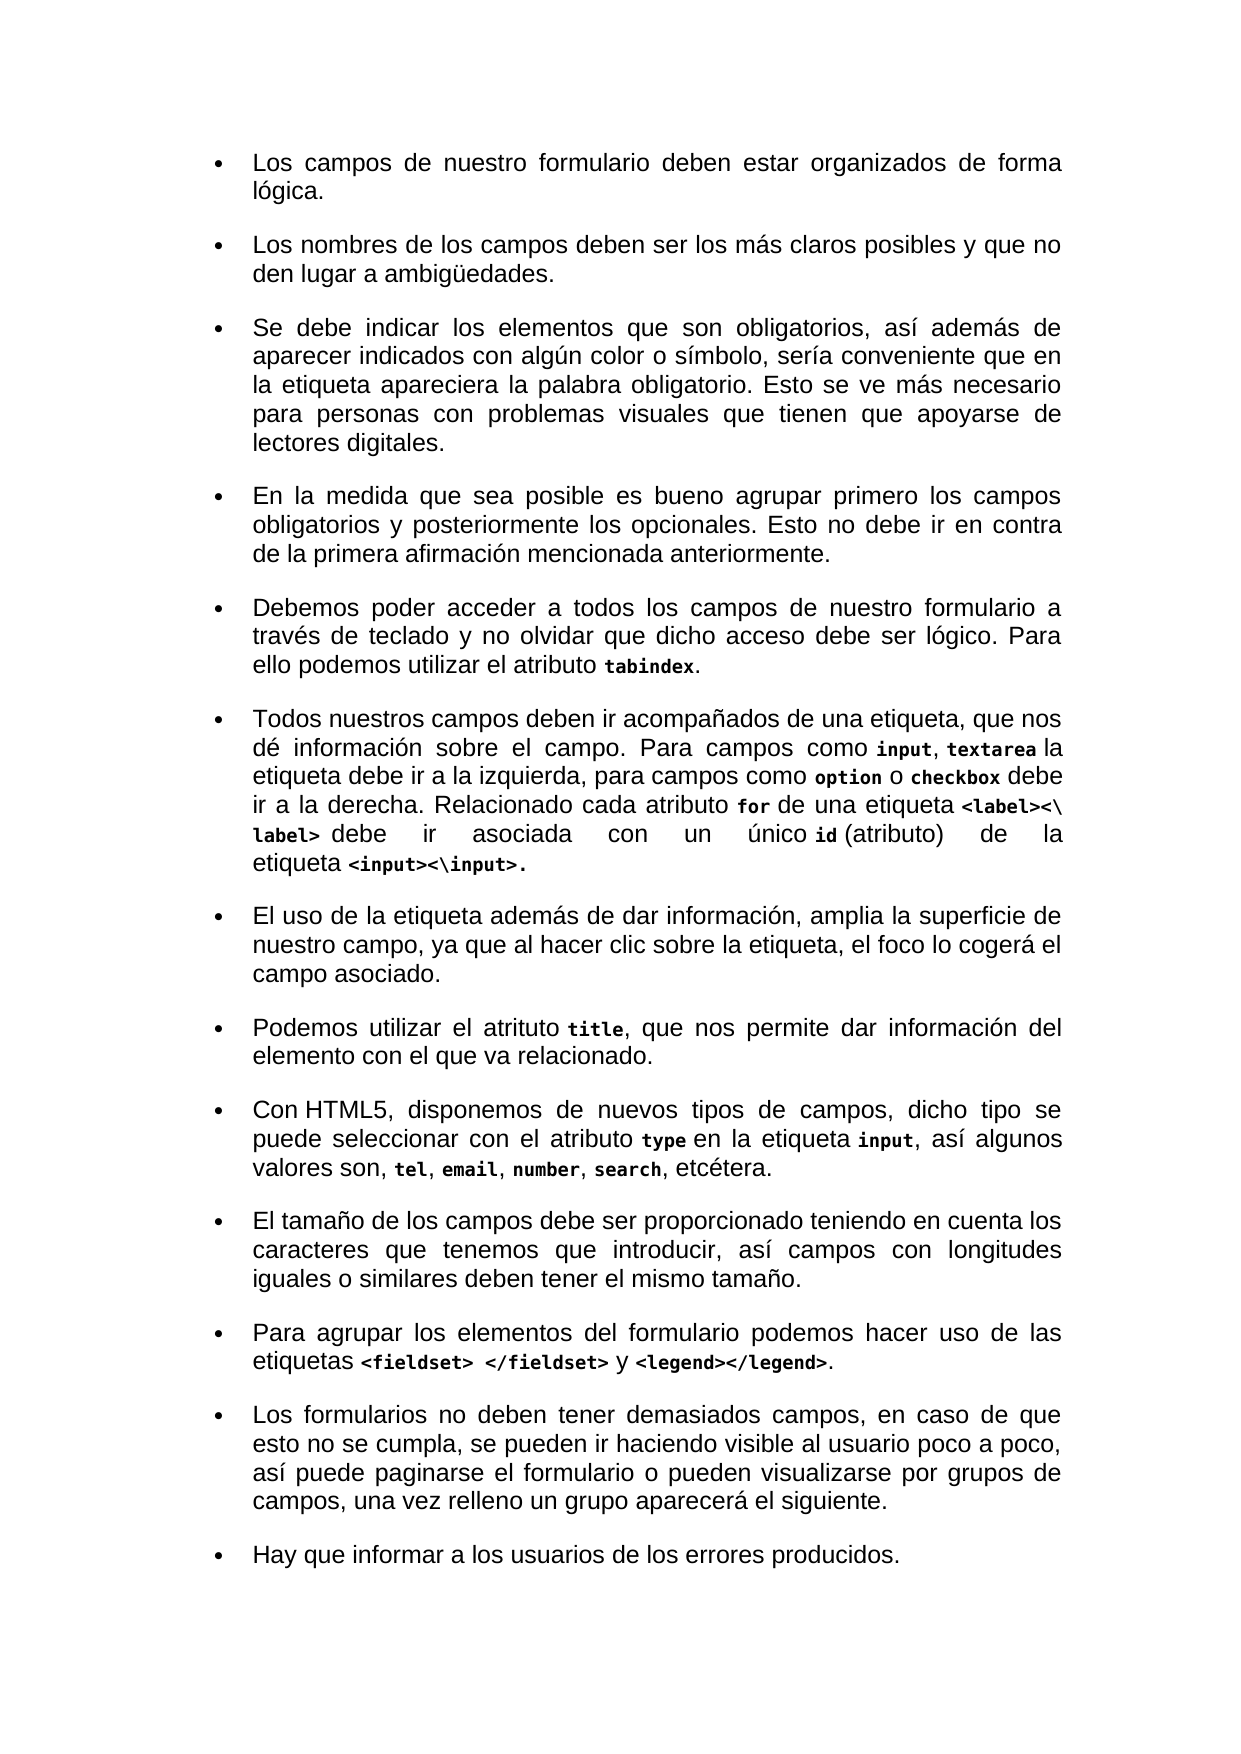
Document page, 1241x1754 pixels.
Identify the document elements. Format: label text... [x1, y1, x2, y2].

list Debemos poder acceder a todos los campos de nuestro formulario a través de teclado y no olvidar que dicho acceso debe ser lógico. Para ello podemos utilizar el atributo tabindex. [215, 593, 1063, 679]
list Se debe indicar los elementos que son obligatorios, así además de aparecer indicados con algún color o símbolo, sería conveniente que en la etiqueta apareciera la palabra obligatorio. Esto se ve más necesario para personas con problemas visuales que tienen que apoyarse de lectores digitales. [215, 313, 1063, 456]
list El tamaño de los campos debe ser proporcionado teniendo en cuenta los caracteres que tenemos que introducir, así campos con longitudes iguales o similares deben tener el mismo tamaño. [215, 1206, 1063, 1293]
list El uso de la etiqueta además de dar información, amplia la superficie de nuestro campo, ya que al hacer clic sobre la etiqueta, el foco lo cogerá el campo asociado. [215, 901, 1063, 988]
list Todos nuestros campos deben ir acompañados de una etiqueta, que nos dé información sobre el campo. Para campos como input, textarea la etiqueta debe ir a la izquierda, para campos como option o checkbox debe ir a la derecha. Relacionado cada atributo for de una etiqueta <label><\label> debe ir asociada con un único id (atributo) de la etiqueta <input><\input>. [215, 704, 1063, 876]
list Los nombres de los campos deben ser los más claros posibles y que no den lugar a ambigüedades. [215, 230, 1063, 288]
list Los formularios no deben tener demasiados campos, en caso de que esto no se cumpla, se pueden ir haciendo visible al usuario poco a poco, así puede paginarse el formulario o pueden visualizarse por grupos de campos, una vez relleno un grupo aparecerá el siguiente. [215, 1400, 1063, 1515]
list Para agrupar los elementos del formulario podemos hacer uso de las etiquetas <fieldset> </fieldset> y <legend></legend>. [215, 1318, 1063, 1375]
list Hay que informar a los usuarios de los errores producidos. [215, 1540, 1063, 1569]
list En la medida que sea posible es bueno agrupar primero los campos obligatorios y posteriormente los opcionales. Esto no debe ir en contra de la primera afirmación mencionada anteriormente. [215, 481, 1063, 568]
list Podemos utilizar el atrituto title, que nos permite dar información del elemento con el que va relacionado. [215, 1013, 1063, 1070]
list Los campos de nuestro formulario deben estar organizados de forma lógica. [215, 148, 1063, 205]
list Con HTML5, disponemos de nuevos tipos de campos, dicho tipo se puede seleccionar con el atributo type en la etiqueta input, así algunos valores son, tel, email, number, search, etcétera. [215, 1095, 1063, 1181]
